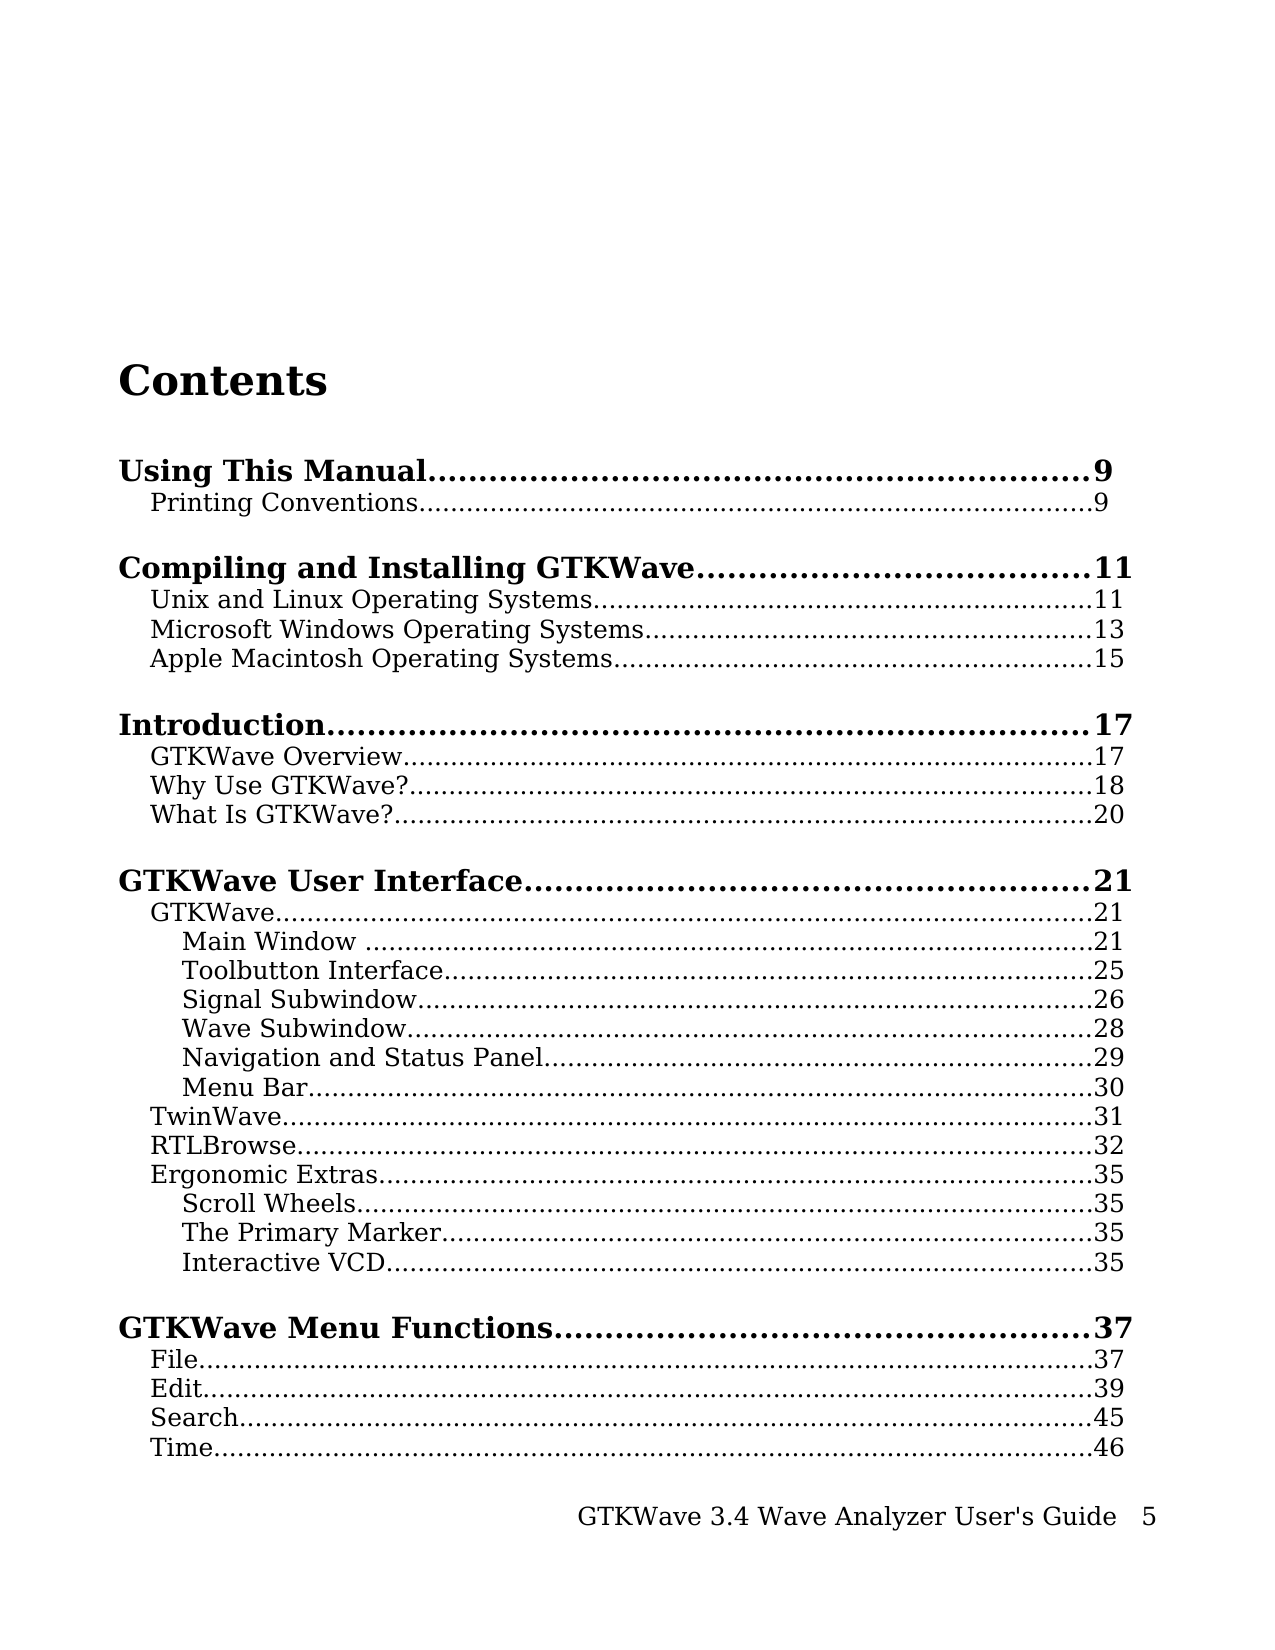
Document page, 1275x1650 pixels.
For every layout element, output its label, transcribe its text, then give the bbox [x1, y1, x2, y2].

text Using This Manual 9 [118, 454, 1157, 488]
text Edit 39 [118, 1374, 1157, 1403]
text What Is GTKWave? 20 [118, 800, 1157, 829]
text GTKWave 21 [118, 898, 1157, 927]
text GTKWave Overview 17 [118, 742, 1157, 771]
text Why Use GTKWave? 18 [118, 771, 1157, 800]
text Time 46 [118, 1433, 1157, 1462]
text RTLBrowse 32 [118, 1131, 1157, 1160]
text GTKWave Menu Functions 37 [118, 1311, 1157, 1345]
text Main Window 21 [118, 927, 1157, 956]
text Compiling and Installing GTKWave 11 [118, 551, 1157, 586]
text Interactive VCD 35 [118, 1248, 1157, 1277]
text Microsoft Windows Operating Systems 13 [118, 615, 1157, 644]
text Navigation and Status Panel 29 [118, 1044, 1157, 1073]
text Ergonomic Extras 35 [118, 1160, 1157, 1189]
text Introduction 17 [118, 707, 1157, 742]
text GTKWave User Interface 21 [118, 863, 1157, 898]
text Signal Subwindow 26 [118, 985, 1157, 1014]
text Apple Macintosh Operating Systems 15 [118, 644, 1157, 673]
text Scroll Wheels 35 [118, 1189, 1157, 1219]
text TwinWave 31 [118, 1102, 1157, 1131]
text Toolbutton Interface 25 [118, 956, 1157, 985]
text Search 44 [118, 1403, 1157, 1433]
text Wave Subwindow 28 [118, 1014, 1157, 1044]
text Unix and Linux Operating Systems 11 [118, 586, 1157, 615]
text Menu Bar 30 [118, 1073, 1157, 1102]
text The Primary Marker 35 [118, 1219, 1157, 1248]
subtitle Contents [118, 356, 1157, 405]
text File 37 [118, 1345, 1157, 1374]
text Printing Conventions 9 [118, 488, 1157, 517]
